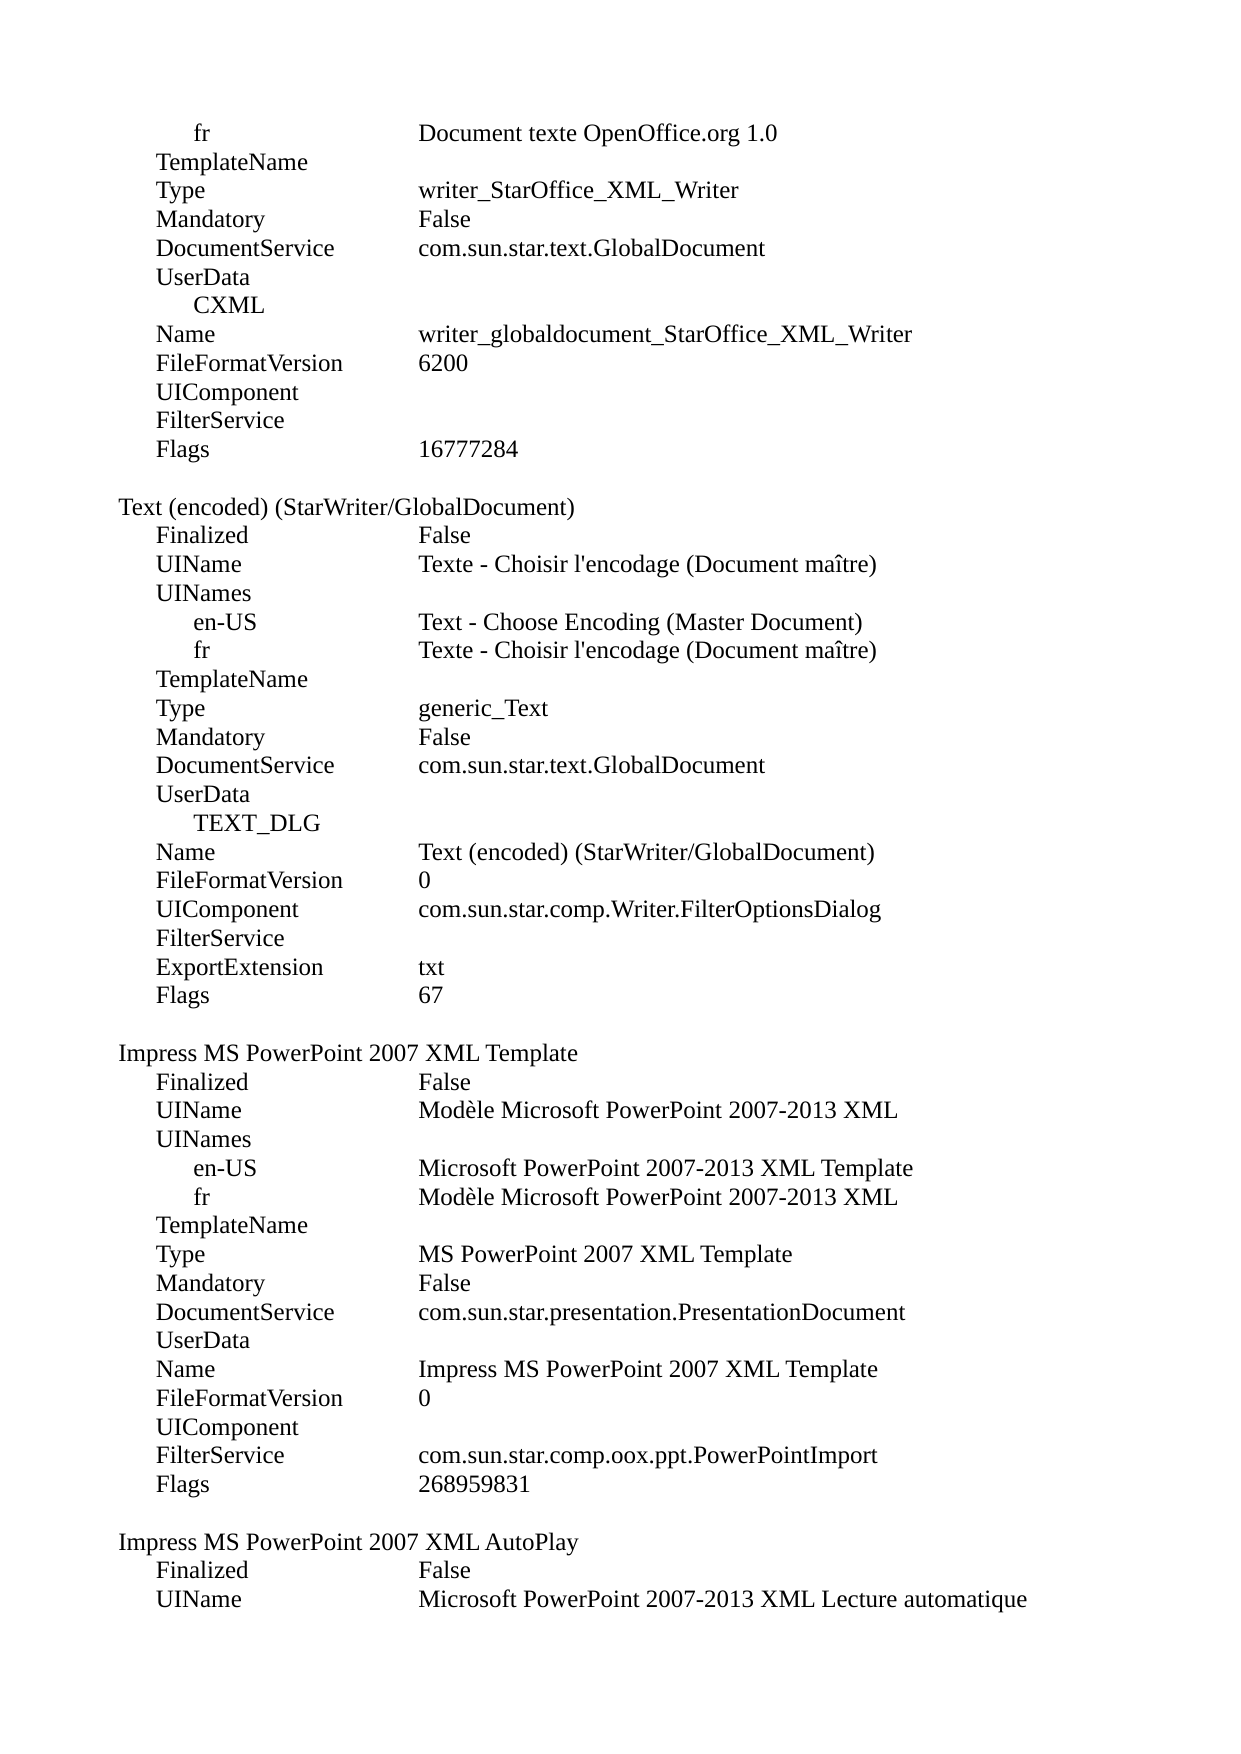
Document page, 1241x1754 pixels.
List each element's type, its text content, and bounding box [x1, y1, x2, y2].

text Text (encoded) (StarWriter/GlobalDocument) Finalized False UIName Texte - Choisir l'encodage (Document maître) UINames en-US Text - Choose Encoding (Master Document) fr Texte - Choisir l'encodage (Document maître) TemplateName Type generic_Text Mandatory False DocumentService com.sun.star.text.GlobalDocument UserData TEXT_DLG Name Text (encoded) (StarWriter/GlobalDocument) FileFormatVersion 0 UIComponent com.sun.star.comp.Writer.FilterOptionsDialog FilterService ExportExtension txt Flags 67 [118, 492, 1122, 1009]
text Impress MS PowerPoint 2007 XML AutoPlay Finalized False UIName Microsoft PowerPoint 2007-2013 XML Lecture automatique [118, 1527, 1122, 1613]
text fr Document texte OpenOffice.org 1.0 TemplateName Type writer_StarOffice_XML_Writer Mandatory False DocumentService com.sun.star.text.GlobalDocument UserData CXML Name writer_globaldocument_StarOffice_XML_Writer FileFormatVersion 6200 UIComponent FilterService Flags 16777284 [118, 118, 1122, 463]
text Impress MS PowerPoint 2007 XML Template Finalized False UIName Modèle Microsoft PowerPoint 2007-2013 XML UINames en-US Microsoft PowerPoint 2007-2013 XML Template fr Modèle Microsoft PowerPoint 2007-2013 XML TemplateName Type MS PowerPoint 2007 XML Template Mandatory False DocumentService com.sun.star.presentation.PresentationDocument UserData Name Impress MS PowerPoint 2007 XML Template FileFormatVersion 0 UIComponent FilterService com.sun.star.comp.oox.ppt.PowerPointImport Flags 268959831 [118, 1038, 1122, 1498]
